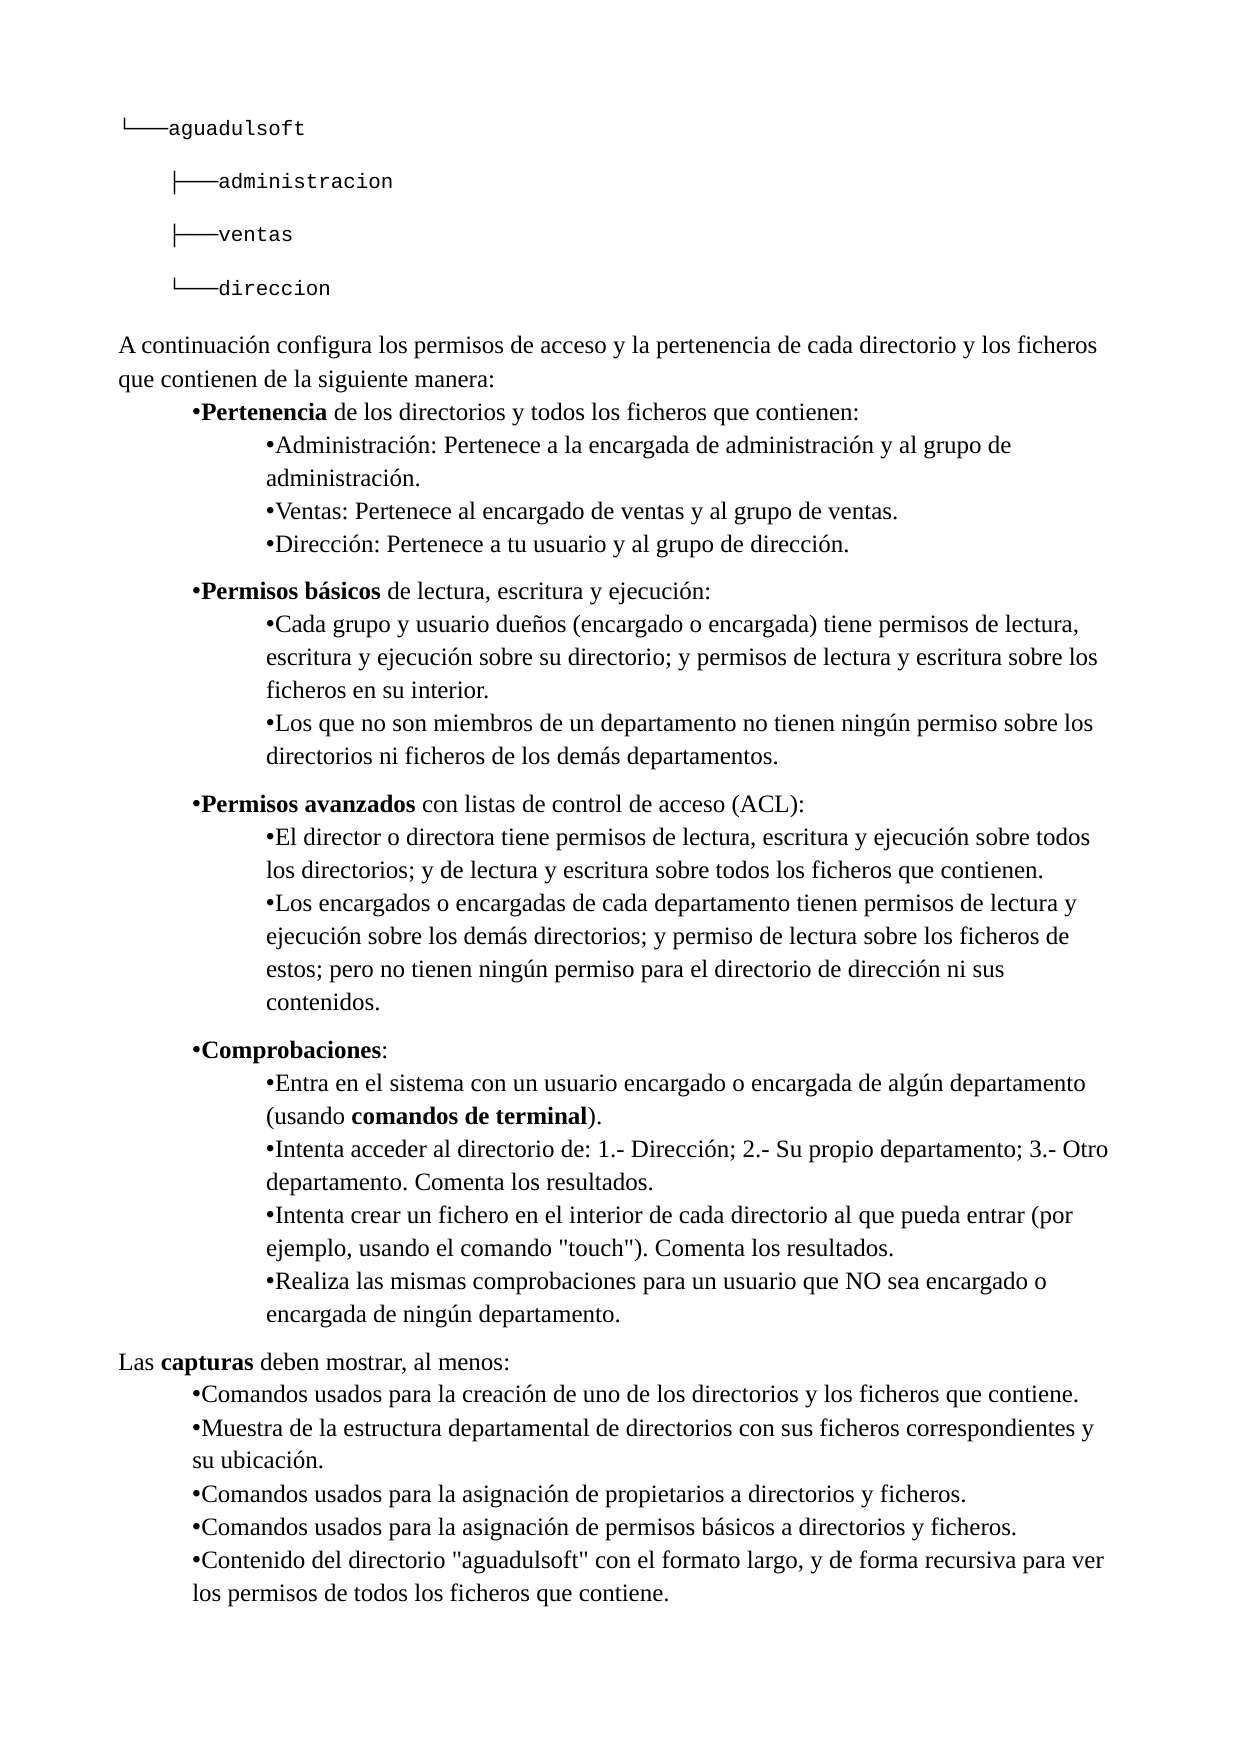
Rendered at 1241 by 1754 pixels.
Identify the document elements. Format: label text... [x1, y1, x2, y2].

text └───aguadulsoft [118, 118, 1122, 142]
list Comandos usados para la asignación de permisos básicos a directorios y ficheros. [118, 1512, 1122, 1540]
list Permisos avanzados con listas de control de acceso (ACL): [118, 789, 1122, 818]
list Dirección: Pertenece a tu usuario y al grupo de dirección. [118, 529, 1122, 557]
text ├───administracion [118, 171, 1122, 195]
list Ventas: Pertenece al encargado de ventas y al grupo de ventas. [118, 496, 1122, 524]
list Comandos usados para la asignación de propietarios a directorios y ficheros. [118, 1479, 1122, 1507]
list Muestra de la estructura departamental de directorios con sus ficheros correspondientes y su ubicación. [118, 1413, 1122, 1474]
list Contenido del directorio "aguadulsoft" con el formato largo, y de forma recursiva para ver los permisos de todos los ficheros que contiene. [118, 1545, 1122, 1606]
list El director o directora tiene permisos de lectura, escritura y ejecución sobre todos los directorios; y de lectura y escritura sobre todos los ficheros que contienen. [118, 822, 1122, 884]
list Comprobaciones: [118, 1035, 1122, 1063]
text ├───ventas [118, 224, 1122, 248]
list Permisos básicos de lectura, escritura y ejecución: [118, 576, 1122, 605]
list Comandos usados para la creación de uno de los directorios y los ficheros que contiene. [118, 1379, 1122, 1408]
text A continuación configura los permisos de acceso y la pertenencia de cada directorio y los ficheros que contienen de la siguiente manera: [118, 331, 1122, 392]
list Los encargados o encargadas de cada departamento tienen permisos de lectura y ejecución sobre los demás directorios; y permiso de lectura sobre los ficheros de estos; pero no tienen ningún permiso para el directorio de dirección ni sus contenidos. [118, 888, 1122, 1016]
list Realiza las mismas comprobaciones para un usuario que NO sea encargado o encargada de ningún departamento. [118, 1266, 1122, 1328]
list Cada grupo y usuario dueños (encargado o encargada) tiene permisos de lectura, escritura y ejecución sobre su directorio; y permisos de lectura y escritura sobre los ficheros en su interior. [118, 609, 1122, 704]
list Intenta acceder al directorio de: 1.- Dirección; 2.- Su propio departamento; 3.- Otro departamento. Comenta los resultados. [118, 1134, 1122, 1196]
list Los que no son miembros de un departamento no tienen ningún permiso sobre los directorios ni ficheros de los demás departamentos. [118, 708, 1122, 770]
text └───direccion [118, 277, 1122, 301]
list Entra en el sistema con un usuario encargado o encargada de algún departamento (usando comandos de terminal). [118, 1068, 1122, 1129]
list Intenta crear un fichero en el interior de cada directorio al que pueda entrar (por ejemplo, usando el comando "touch"). Comenta los resultados. [118, 1200, 1122, 1262]
list Administración: Pertenece a la encargada de administración y al grupo de administración. [118, 430, 1122, 491]
list Pertenencia de los directorios y todos los ficheros que contienen: [118, 397, 1122, 425]
text Las capturas deben mostrar, al menos: [118, 1347, 1122, 1375]
